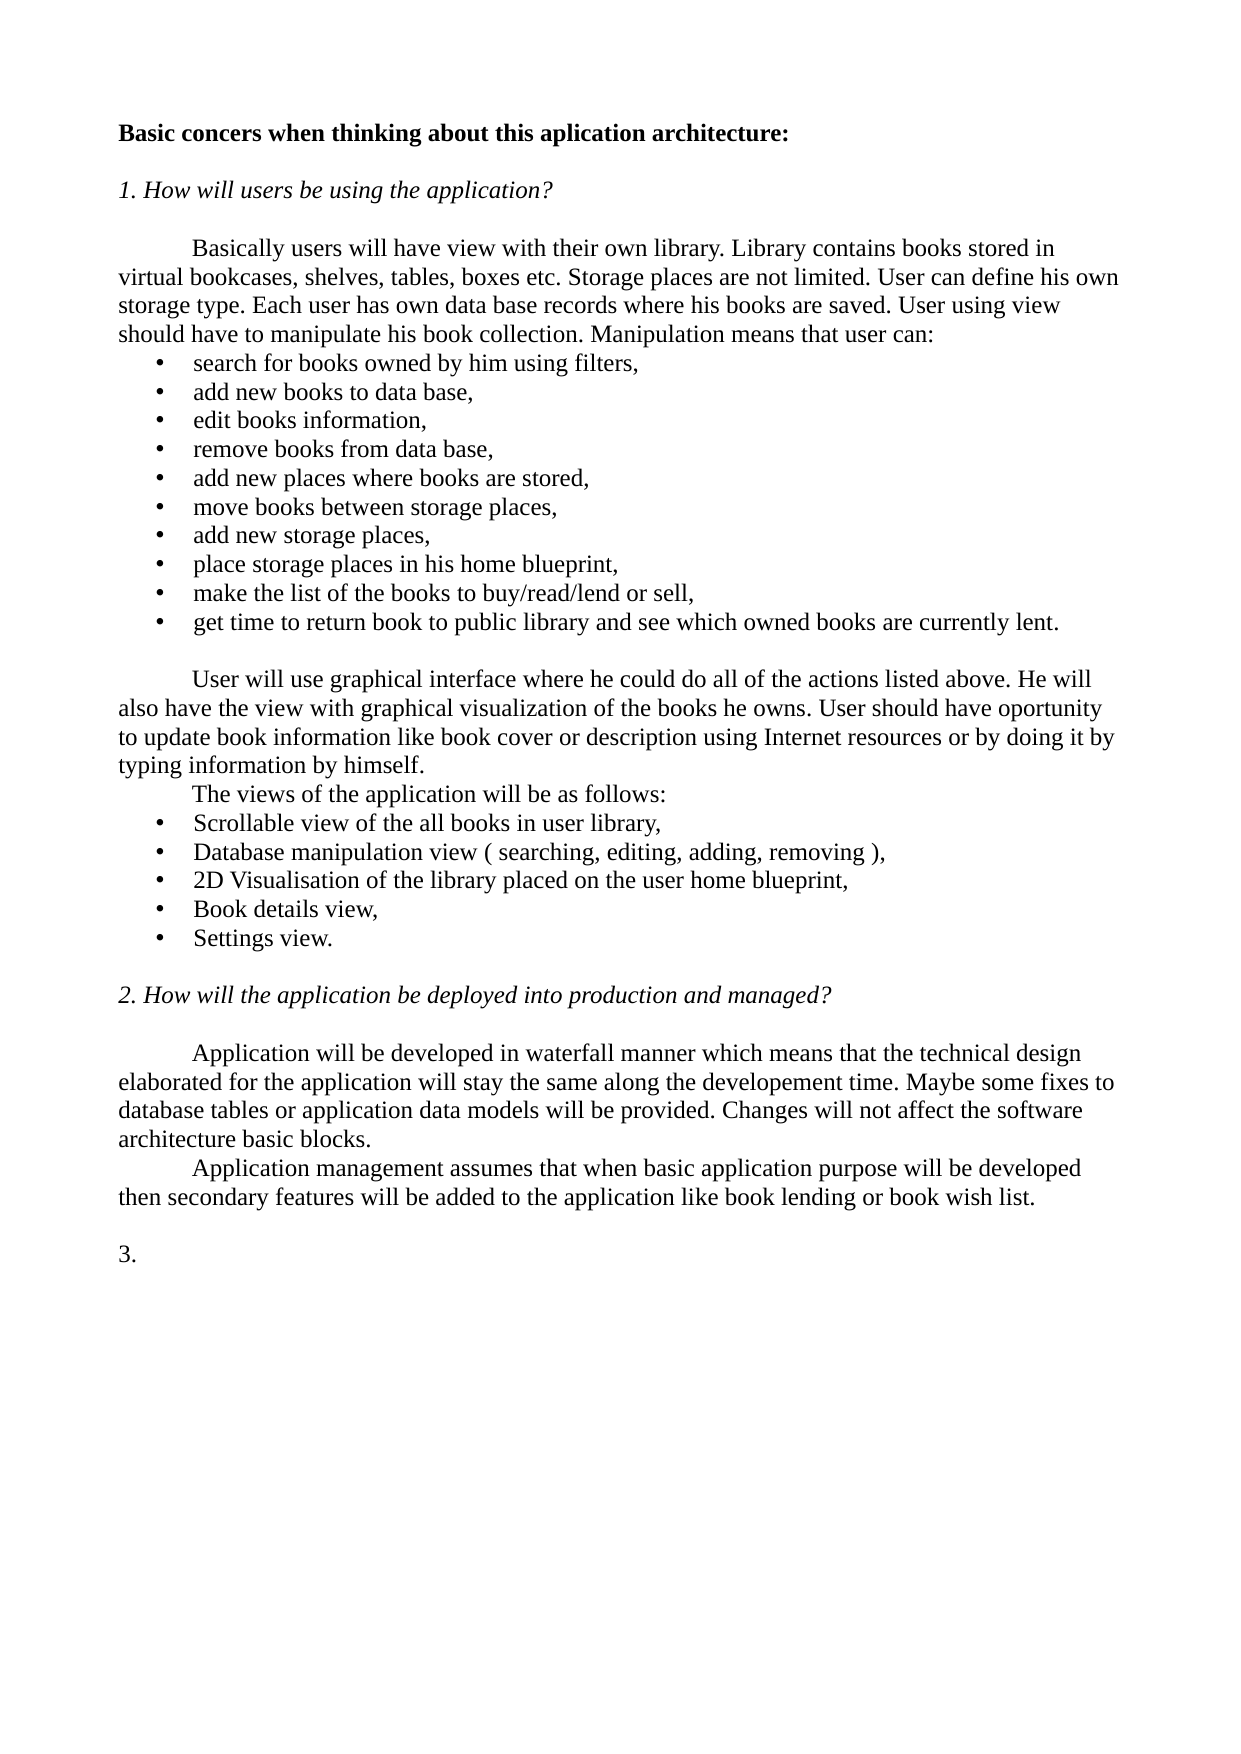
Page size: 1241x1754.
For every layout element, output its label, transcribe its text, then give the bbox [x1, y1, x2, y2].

list 2D Visualisation of the library placed on the user home blueprint, [156, 866, 1122, 894]
list edit books information, [156, 406, 1122, 434]
list search for books owned by him using filters, [156, 348, 1122, 377]
list remove books from data base, [156, 434, 1122, 463]
text Basic concers when thinking about this aplication architecture: [118, 118, 1122, 147]
list add new storage places, [156, 521, 1122, 549]
text 2. How will the application be deployed into production and managed? [118, 981, 1122, 1009]
list get time to return book to public library and see which owned books are currently lent. [156, 607, 1122, 636]
text Application will be developed in waterfall manner which means that the technical design elaborated for the application will stay the same along the developement time. Maybe some fixes to database tables or application data models will be provided. Changes will not affect the software architecture basic blocks. [118, 1038, 1122, 1153]
list Settings view. [156, 923, 1122, 952]
text User will use graphical interface where he could do all of the actions listed above. He will also have the view with graphical visualization of the books he owns. User should have oportunity to update book information like book cover or description using Internet resources or by doing it by typing information by himself. [118, 664, 1122, 779]
text 1. How will users be using the application? [118, 176, 1122, 204]
list Book details view, [156, 894, 1122, 923]
text Application management assumes that when basic application purpose will be developed then secondary features will be added to the application like book lending or book wish list. [118, 1153, 1122, 1211]
list add new places where books are stored, [156, 463, 1122, 492]
text Basically users will have view with their own library. Library contains books stored in virtual bookcases, shelves, tables, boxes etc. Storage places are not limited. User can define his own storage type. Each user has own data base records where his books are saved. User using view should have to manipulate his book collection. Manipulation means that user can: [118, 233, 1122, 348]
list Database manipulation view ( searching, editing, adding, removing ), [156, 837, 1122, 866]
list move books between storage places, [156, 492, 1122, 521]
list add new books to data base, [156, 377, 1122, 406]
list place storage places in his home blueprint, [156, 549, 1122, 578]
text The views of the application will be as follows: [118, 779, 1122, 808]
list Scrollable view of the all books in user library, [156, 808, 1122, 837]
list make the list of the books to buy/read/lend or sell, [156, 578, 1122, 607]
text 3. [118, 1239, 1122, 1268]
